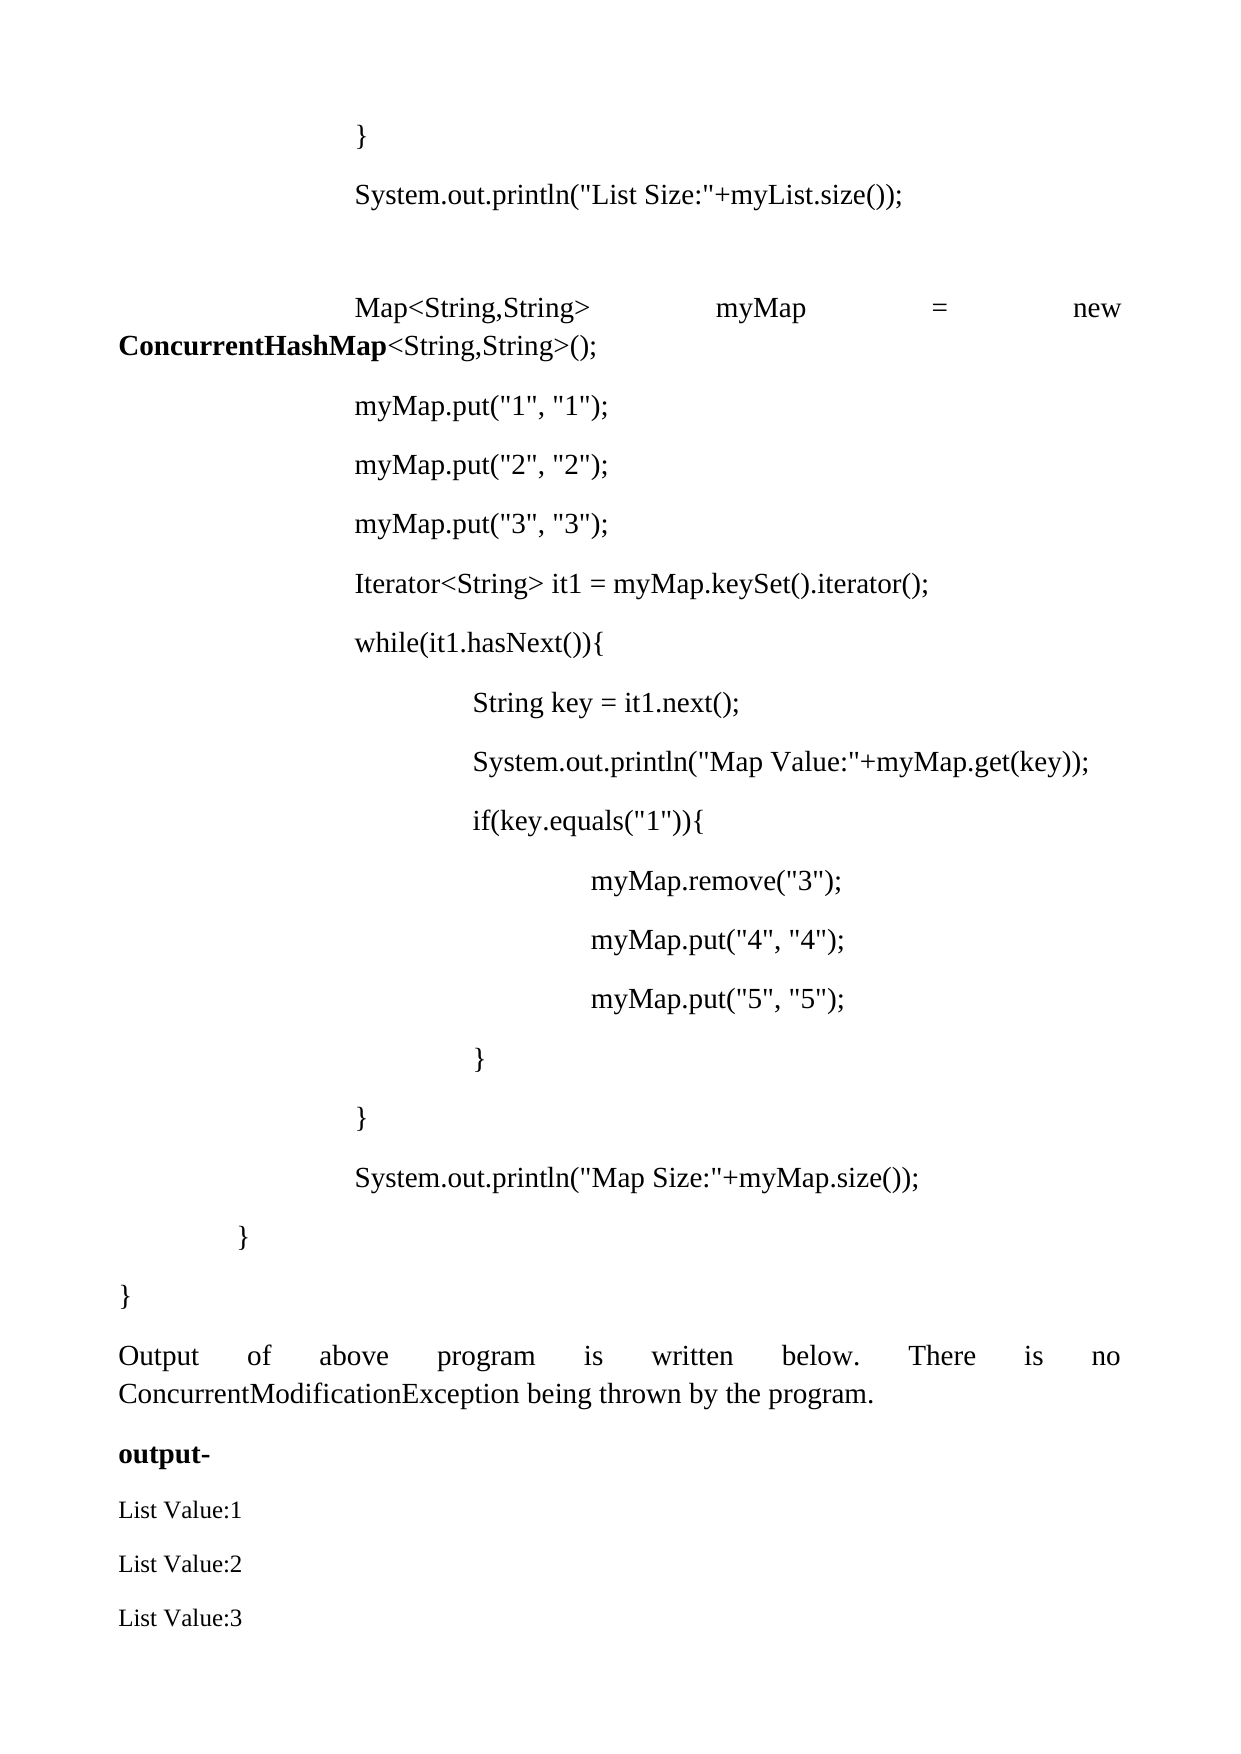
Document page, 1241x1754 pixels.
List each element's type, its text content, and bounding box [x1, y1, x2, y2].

text System.out.println("Map Size:"+myMap.size()); [118, 1160, 1122, 1193]
text System.out.println("List Size:"+myList.size()); [118, 177, 1122, 211]
text } [118, 1219, 1122, 1253]
text myMap.put("3", "3"); [118, 507, 1122, 540]
text myMap.put("2", "2"); [118, 447, 1122, 481]
text } [118, 1278, 1122, 1312]
text if(key.equals("1")){ [118, 803, 1122, 837]
text Output of above program is written below. There is no ConcurrentModificationException being thrown by the program. [118, 1338, 1122, 1410]
text List Value:3 [118, 1603, 1122, 1632]
text myMap.put("4", "4"); [118, 922, 1122, 956]
text while(it1.hasNext()){ [118, 625, 1122, 659]
text String key = it1.next(); [118, 685, 1122, 718]
text myMap.remove("3"); [118, 863, 1122, 896]
text } [118, 1100, 1122, 1134]
text myMap.put("5", "5"); [118, 982, 1122, 1015]
text List Value:2 [118, 1549, 1122, 1578]
text myMap.put("1", "1"); [118, 388, 1122, 421]
text List Value:1 [118, 1495, 1122, 1524]
text } [118, 118, 1122, 152]
text Map<String,String> myMap = new ConcurrentHashMap<String,String>(); [118, 290, 1122, 362]
text } [118, 1041, 1122, 1074]
text Iterator<String> it1 = myMap.keySet().iterator(); [118, 566, 1122, 599]
text System.out.println("Map Value:"+myMap.get(key)); [118, 744, 1122, 778]
text output- [118, 1436, 1122, 1469]
